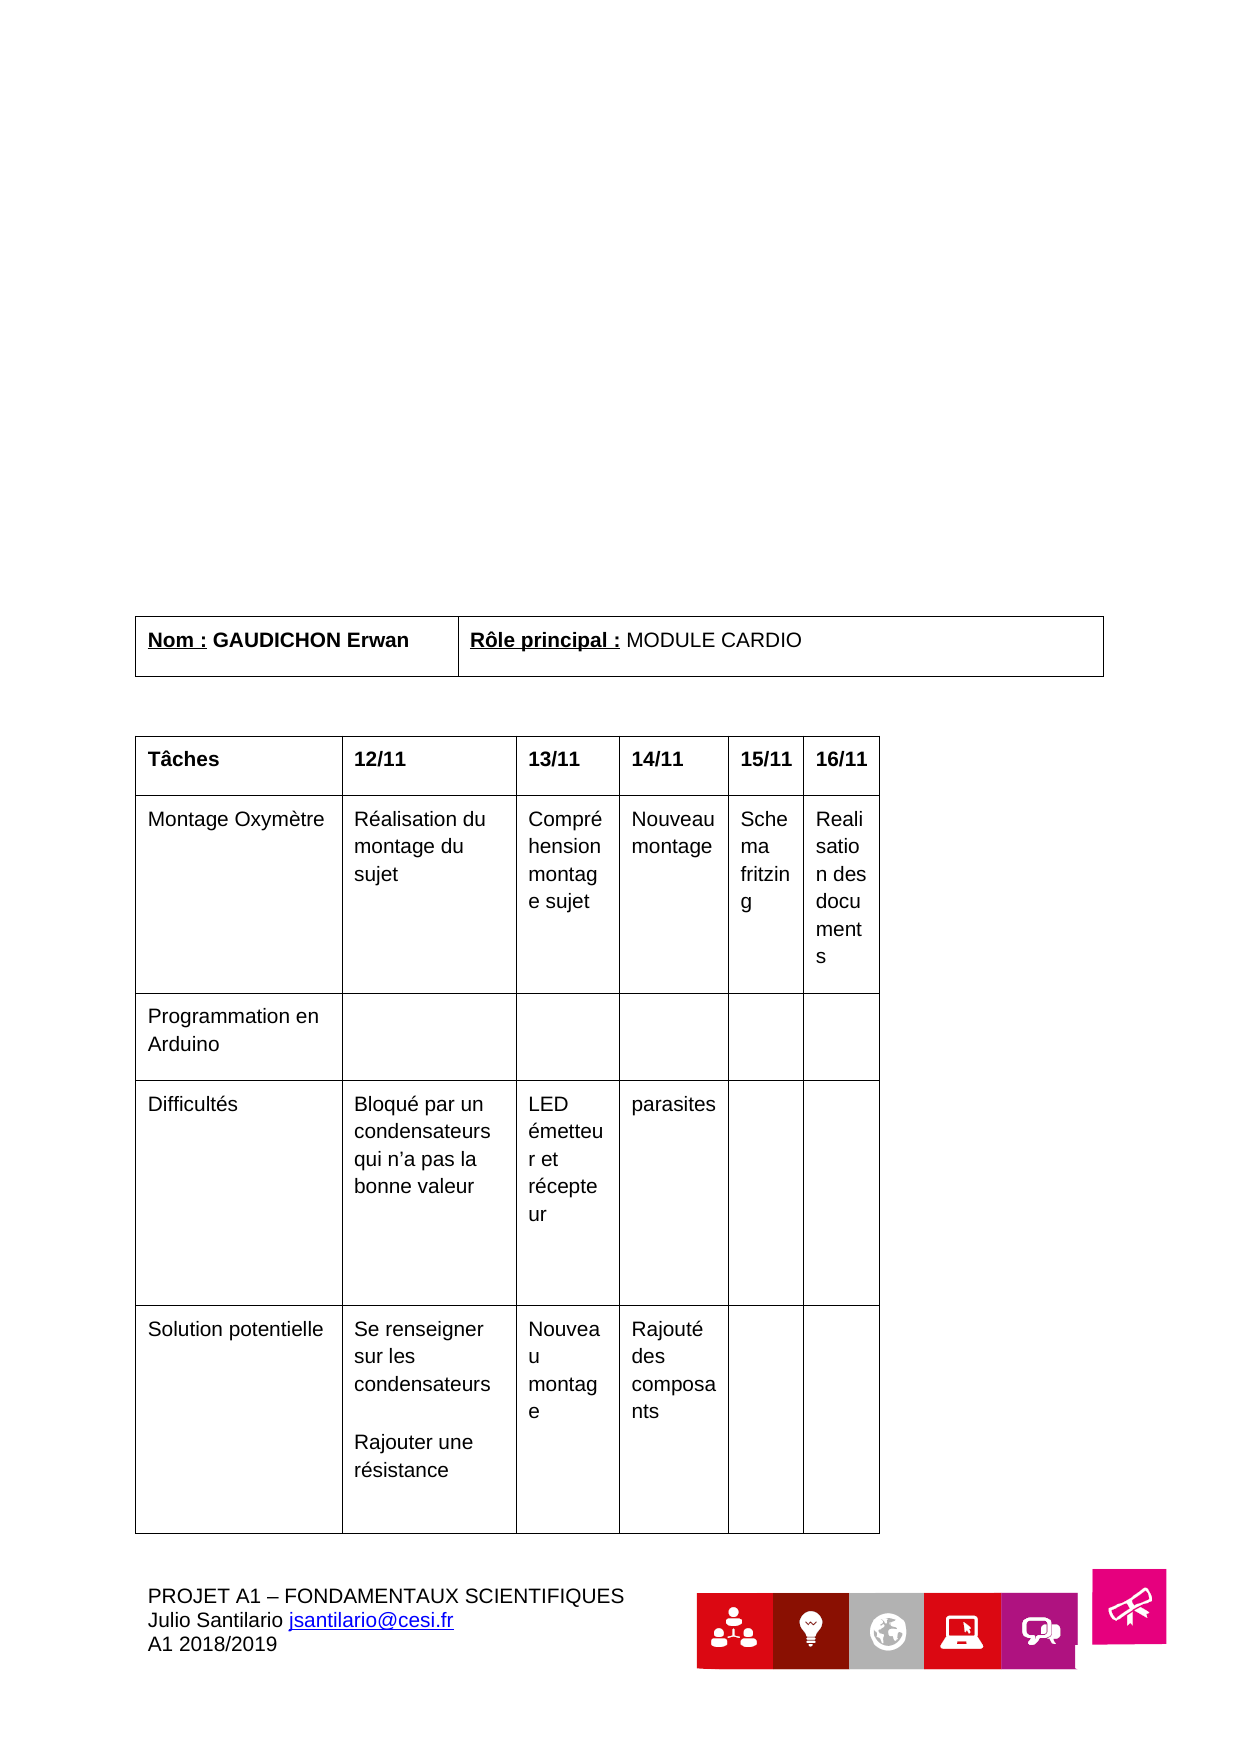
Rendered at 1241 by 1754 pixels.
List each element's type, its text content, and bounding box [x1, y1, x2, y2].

table_cell Realisation des documents [804, 796, 879, 993]
table_header 13/11 [517, 737, 619, 795]
table_cell Réalisation du montage du sujet [343, 796, 516, 993]
table_cell Bloqué par un condensateurs qui n’a pas la bonne valeur [343, 1081, 516, 1305]
table_cell [729, 1081, 803, 1305]
table_header 14/11 [620, 737, 728, 795]
table_cell Rajouté des composants [620, 1306, 728, 1533]
table_cell [729, 1306, 803, 1533]
table_header Tâches [136, 737, 342, 795]
table_header 16/11 [804, 737, 879, 795]
table_cell LED émetteur et récepteur [517, 1081, 619, 1305]
table_cell [804, 994, 879, 1080]
table_cell parasites [620, 1081, 728, 1305]
table_cell [804, 1306, 879, 1533]
table_cell Difficultés [136, 1081, 342, 1305]
table_cell Nouveau montage [517, 1306, 619, 1533]
table_header 15/11 [729, 737, 803, 795]
table_cell [620, 994, 728, 1080]
table_cell Compréhension montage sujet [517, 796, 619, 993]
table_header Rôle principal : MODULE CARDIO [459, 617, 1103, 676]
table_header Nom : GAUDICHON Erwan [136, 617, 458, 676]
table_cell [517, 994, 619, 1080]
table_cell Se renseigner sur les condensateurs Rajouter une résistance [343, 1306, 516, 1533]
table_header 12/11 [343, 737, 516, 795]
table_cell Nouveau montage [620, 796, 728, 993]
table_cell Montage Oxymètre [136, 796, 342, 993]
table_cell Programmation en Arduino [136, 994, 342, 1080]
table_cell [804, 1081, 879, 1305]
table_cell Schema fritzing [729, 796, 803, 993]
table_cell [343, 994, 516, 1080]
table_cell [729, 994, 803, 1080]
table_cell Solution potentielle [136, 1306, 342, 1533]
